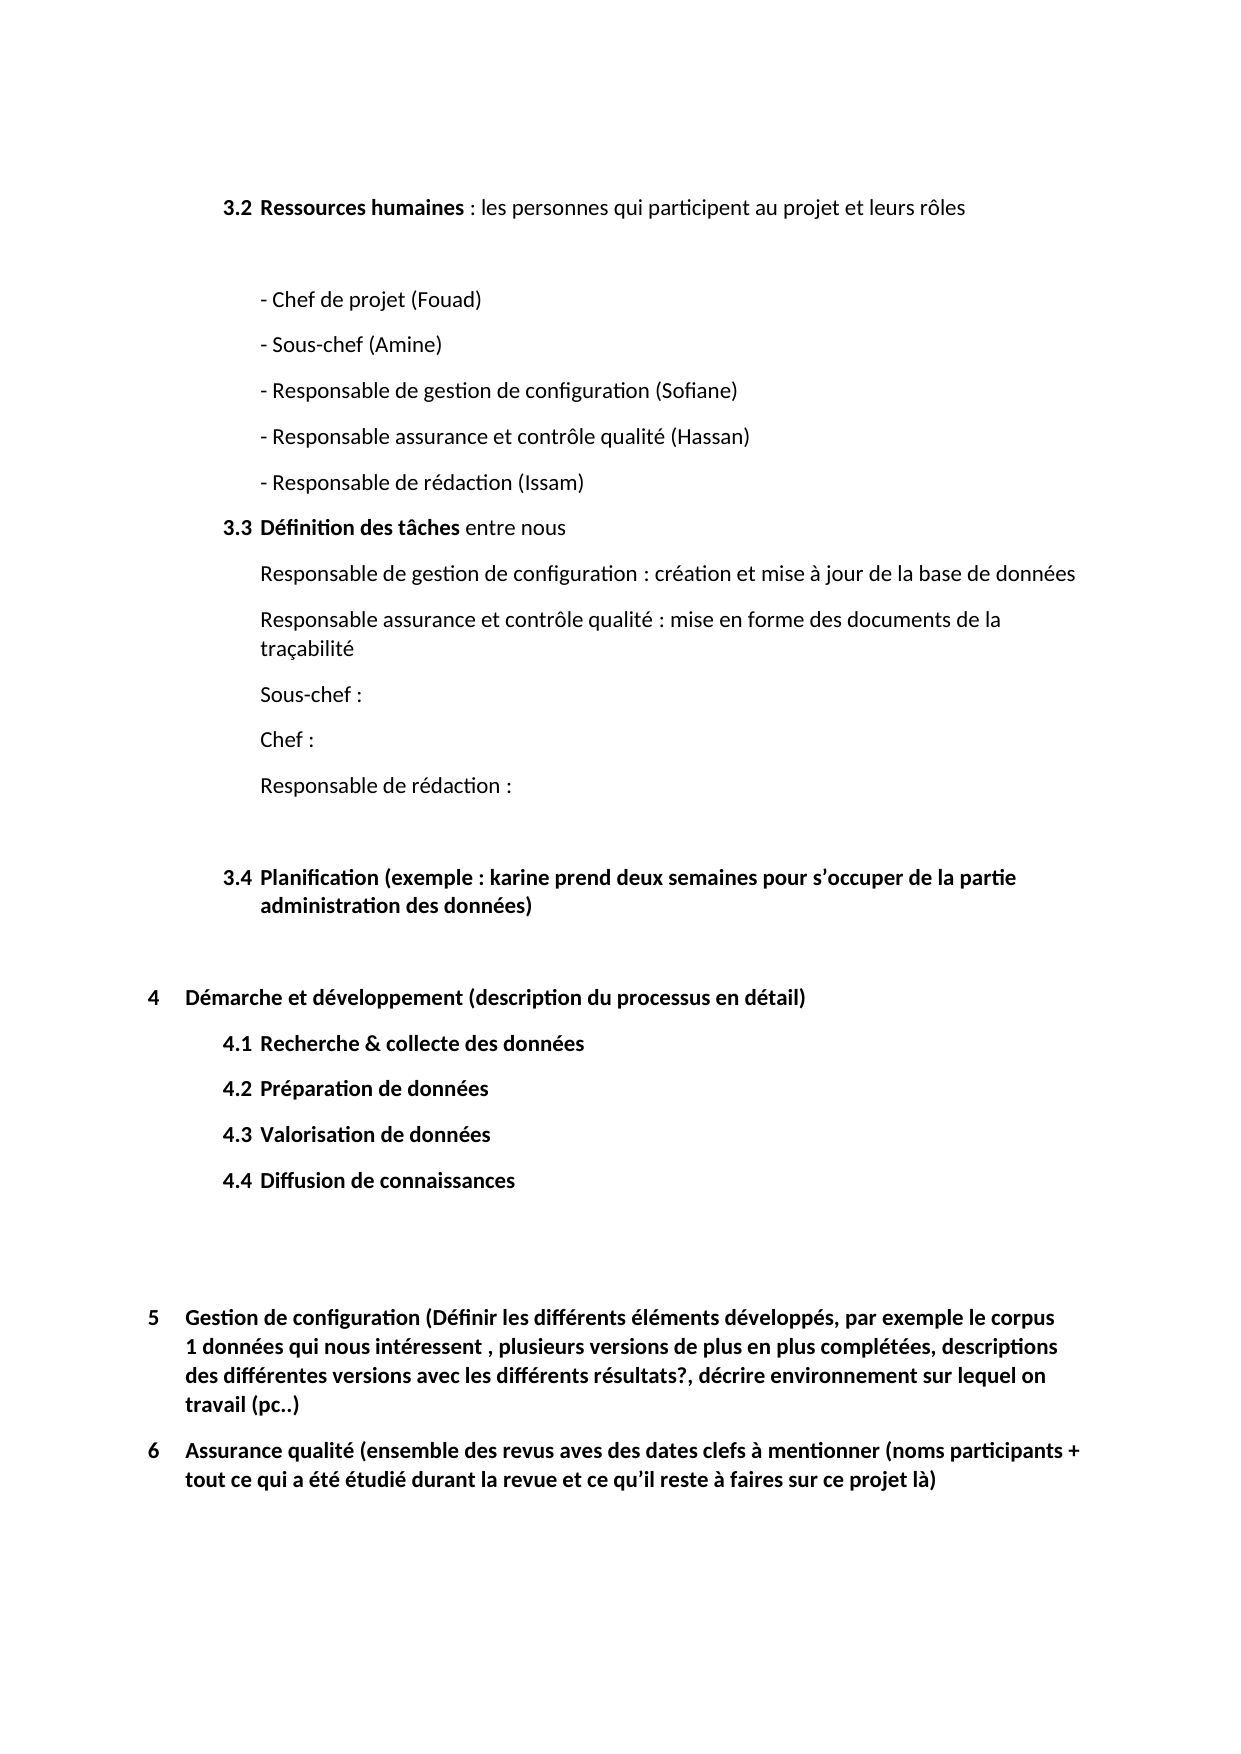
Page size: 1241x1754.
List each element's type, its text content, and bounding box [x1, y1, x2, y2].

list - Responsable assurance et contrôle qualité (Hassan) [260, 422, 1093, 450]
list Chef : [260, 725, 1093, 753]
list Préparation de données [223, 1074, 1093, 1103]
list - Responsable de rédaction (Issam) [260, 468, 1093, 496]
list Gestion de configuration (Définir les différents éléments développés, par exemple le corpus 1 données qui nous intéressent , plusieurs versions de plus en plus complétées, descriptions des différentes versions avec les différents résultats?, décrire environnement sur lequel on travail (pc..) [148, 1303, 1093, 1418]
list Planification (exemple : karine prend deux semaines pour s’occuper de la partie administration des données) [223, 863, 1093, 920]
list Responsable de gestion de configuration : création et mise à jour de la base de données [260, 559, 1093, 587]
list - Responsable de gestion de configuration (Sofiane) [260, 376, 1093, 404]
list Définition des tâches entre nous [223, 513, 1093, 541]
list Sous-chef : [260, 680, 1093, 708]
list Ressources humaines : les personnes qui participent au projet et leurs rôles [223, 193, 1093, 221]
list Diffusion de connaissances [223, 1166, 1093, 1194]
list Recherche & collecte des données [223, 1029, 1093, 1057]
list Responsable assurance et contrôle qualité : mise en forme des documents de la traçabilité [260, 605, 1093, 662]
list Valorisation de données [223, 1120, 1093, 1148]
list - Chef de projet (Fouad) [260, 285, 1093, 313]
list Démarche et développement (description du processus en détail) [148, 983, 1093, 1011]
list - Sous-chef (Amine) [260, 331, 1093, 358]
list Responsable de rédaction : [260, 771, 1093, 799]
list Assurance qualité (ensemble des revus aves des dates clefs à mentionner (noms participants + tout ce qui a été étudié durant la revue et ce qu’il reste à faires sur ce projet là) [148, 1436, 1093, 1493]
